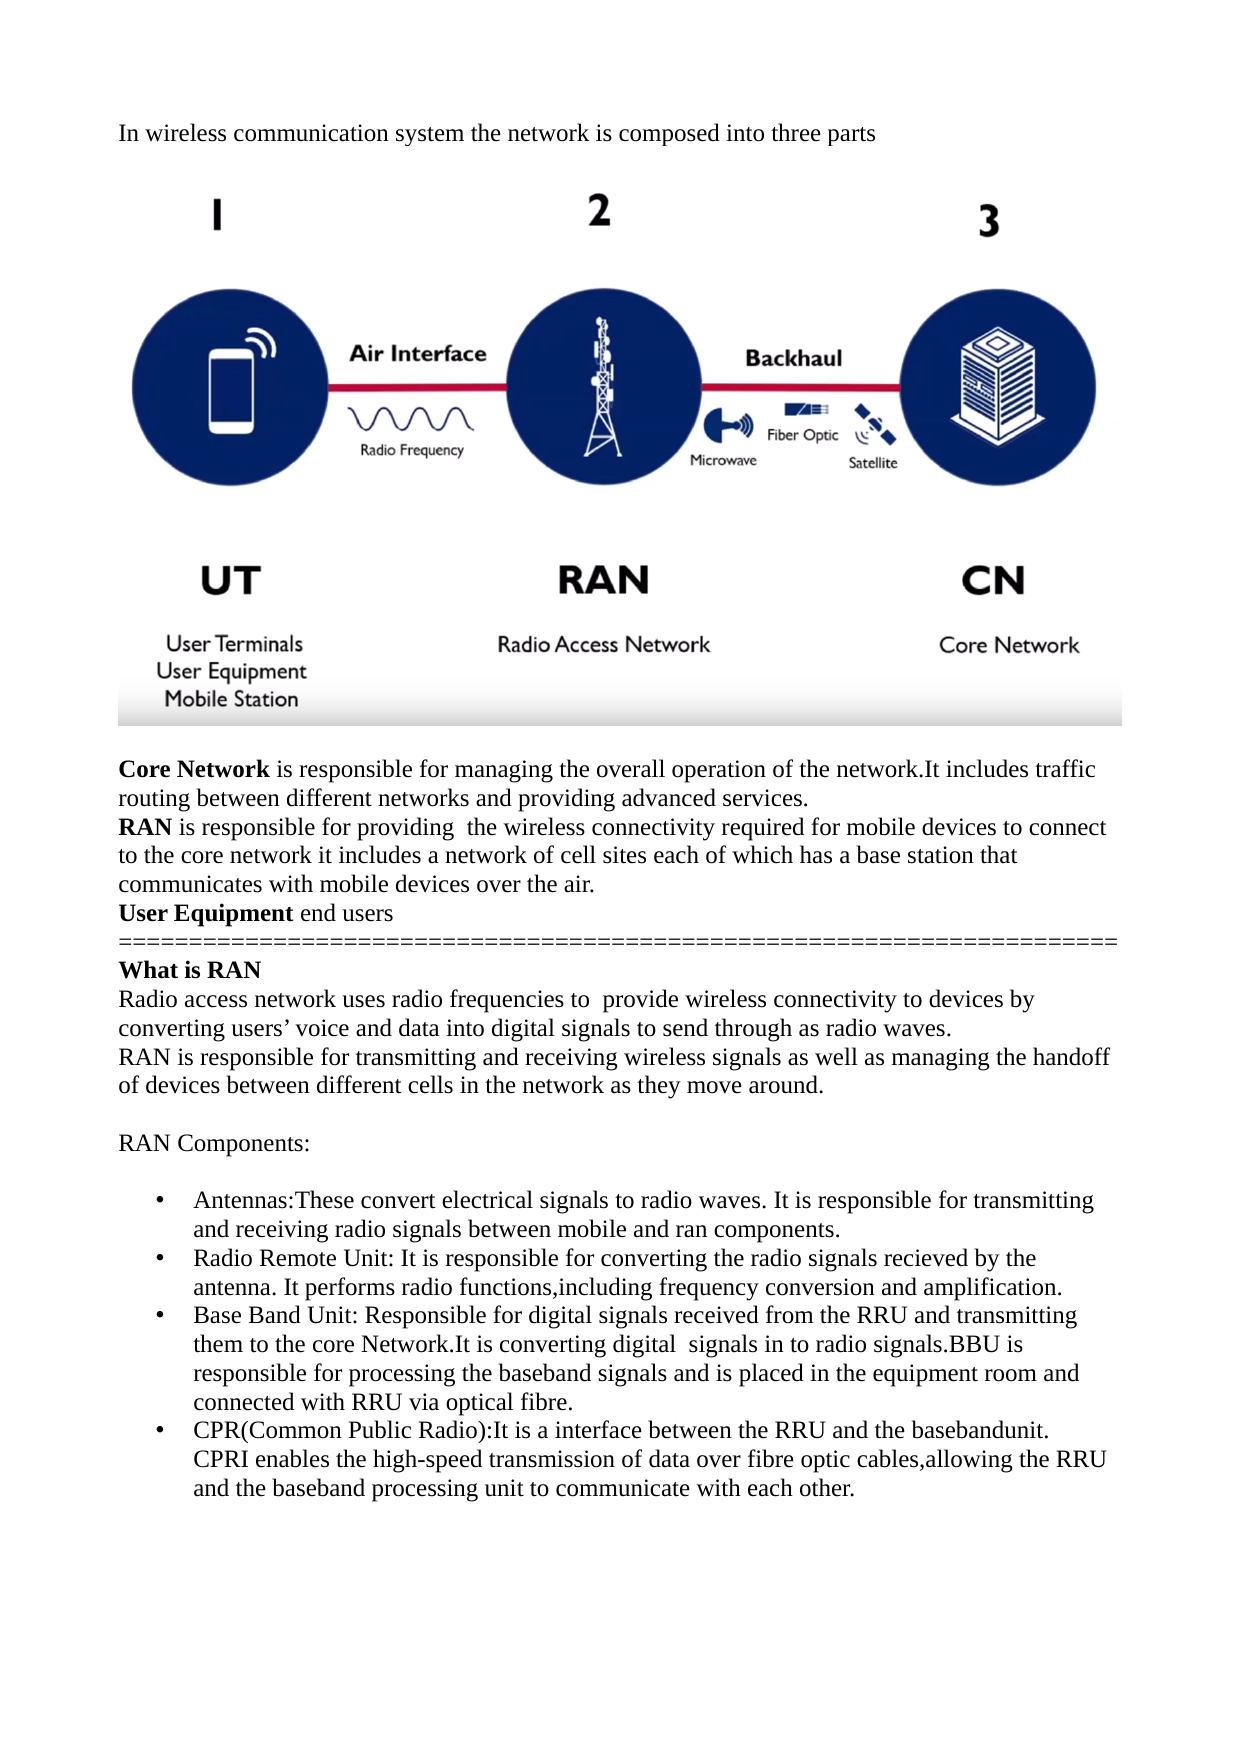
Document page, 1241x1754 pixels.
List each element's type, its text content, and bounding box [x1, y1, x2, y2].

text In wireless communication system the network is composed into three parts [118, 118, 1122, 146]
text RAN is responsible for providing the wireless connectivity required for mobile devices to connect to the core network it includes a network of cell sites each of which has a base station that communicates with mobile devices over the air. [118, 812, 1122, 898]
list Antennas:These convert electrical signals to radio waves. It is responsible for transmitting and receiving radio signals between mobile and ran components. [156, 1186, 1122, 1243]
picture [118, 146, 1123, 726]
text ======================================================================= [118, 927, 1122, 956]
list Base Band Unit: Responsible for digital signals received from the RRU and transmitting them to the core Network.It is converting digital signals in to radio signals.BBU is responsible for processing the baseband signals and is placed in the equipment room and connected with RRU via optical fibre. [156, 1301, 1122, 1416]
text What is RAN [118, 956, 1122, 984]
list CPR(Common Public Radio):It is a interface between the RRU and the basebandunit. [156, 1416, 1122, 1444]
text Radio access network uses radio frequencies to provide wireless connectivity to devices by converting users’ voice and data into digital signals to send through as radio waves. [118, 984, 1122, 1042]
list CPRI enables the high-speed transmission of data over fibre optic cables,allowing the RRU and the baseband processing unit to communicate with each other. [156, 1444, 1122, 1502]
list Radio Remote Unit: It is responsible for converting the radio signals recieved by the antenna. It performs radio functions,including frequency conversion and amplification. [156, 1243, 1122, 1301]
text User Equipment end users [118, 898, 1122, 927]
text RAN is responsible for transmitting and receiving wireless signals as well as managing the handoff of devices between different cells in the network as they move around. [118, 1042, 1122, 1099]
text RAN Components: [118, 1128, 1122, 1157]
text Core Network is responsible for managing the overall operation of the network.It includes traffic routing between different networks and providing advanced services. [118, 726, 1122, 812]
